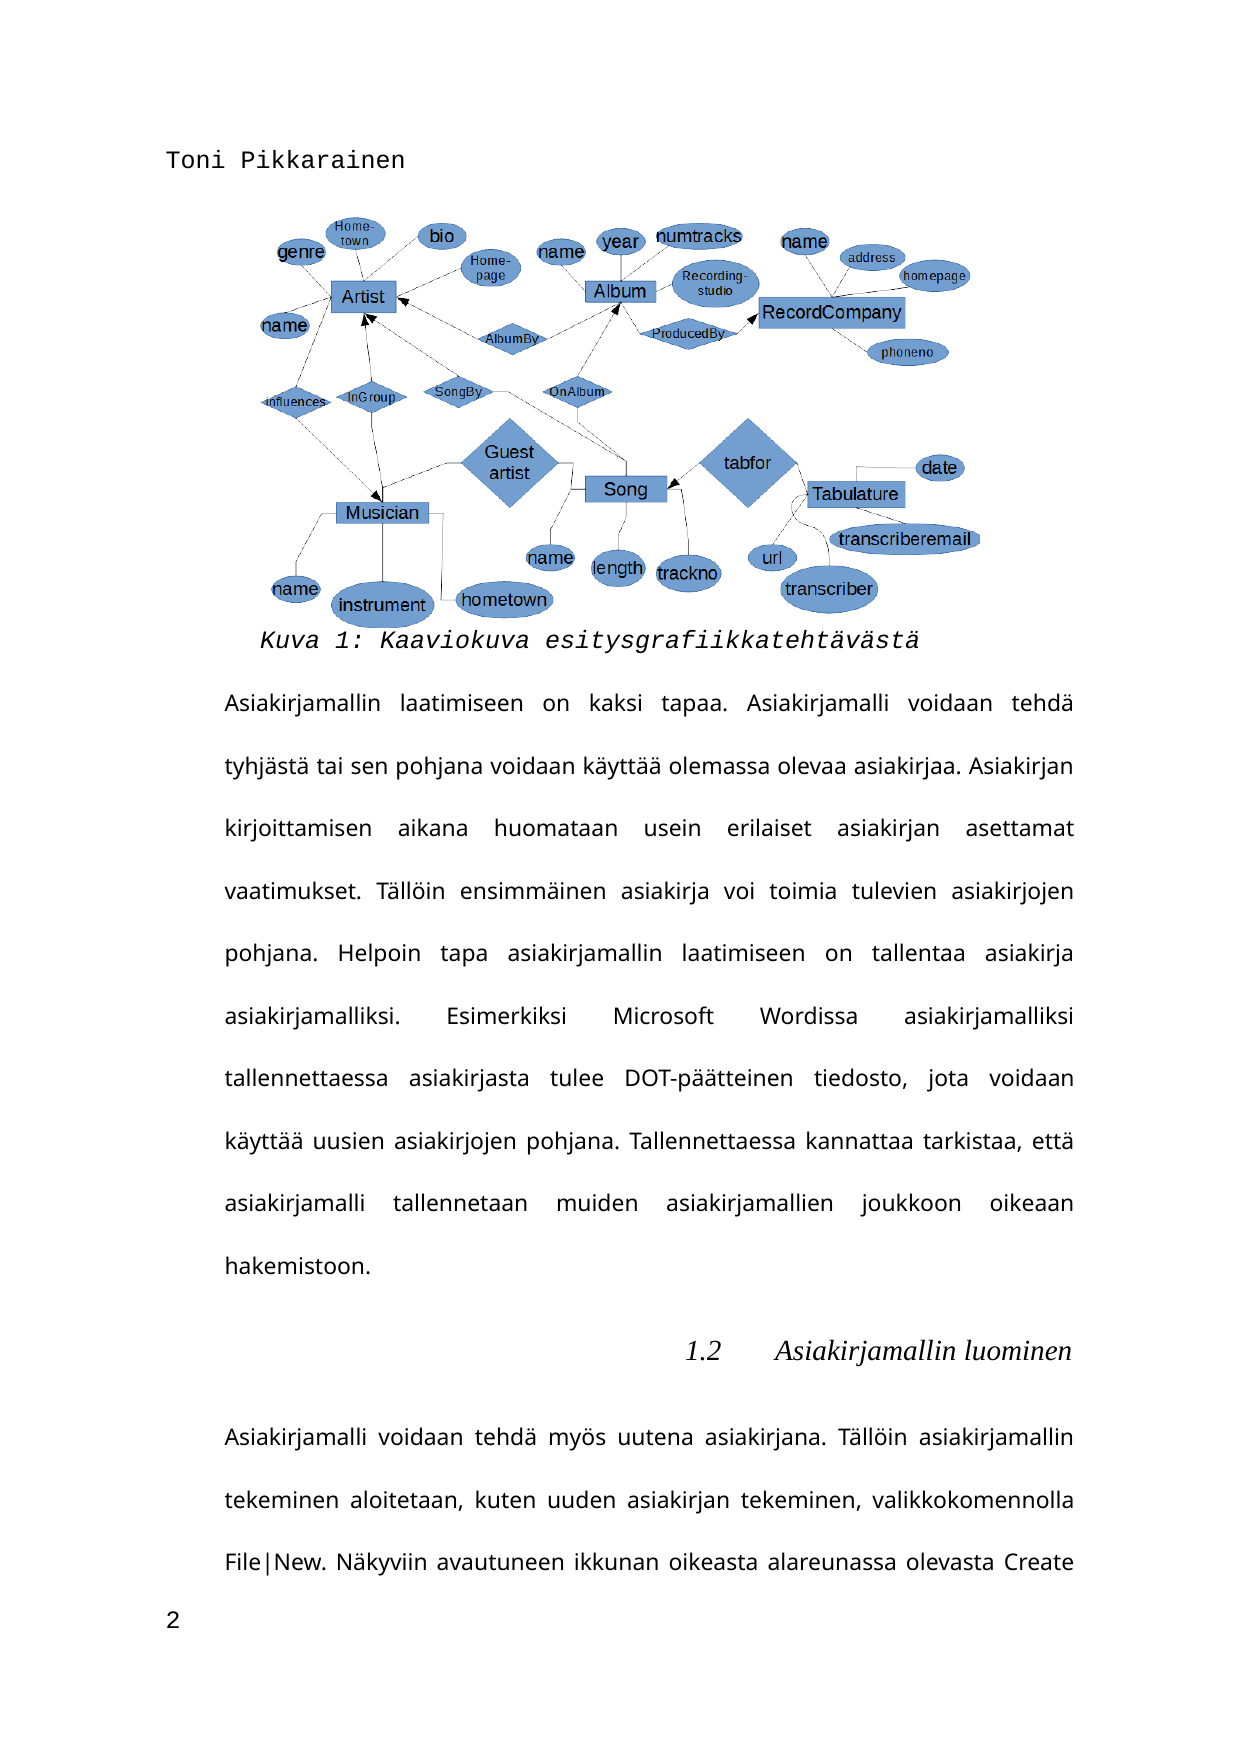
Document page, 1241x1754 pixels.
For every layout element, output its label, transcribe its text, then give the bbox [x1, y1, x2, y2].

picture [260, 217, 981, 628]
subtitle Asiakirjamallin luominen [128, 1333, 1075, 1367]
text Asiakirjamallin laatimiseen on kaksi tapaa. Asiakirjamalli voidaan tehdä tyhjästä tai sen pohjana voidaan käyttää olemassa olevaa asiakirjaa. Asiakirjan kirjoittamisen aikana huomataan usein erilaiset asiakirjan asettamat vaatimukset. Tällöin ensimmäinen asiakirja voi toimia tulevien asiakirjojen pohjana. Helpoin tapa asiakirjamallin laatimiseen on tallentaa asiakirja asiakirjamalliksi. Esimerkiksi Microsoft Wordissa asiakirjamalliksi tallennettaessa asiakirjasta tulee DOT-päätteinen tiedosto, jota voidaan käyttää uusien asiakirjojen pohjana. Tallennettaessa kannattaa tarkistaa, että asiakirjamalli tallennetaan muiden asiakirjamallien joukkoon oikeaan hakemistoon. [224, 205, 1075, 1281]
text Asiakirjamalli voidaan tehdä myös uutena asiakirjana. Tällöin asiakirjamallin tekeminen aloitetaan, kuten uuden asiakirjan tekeminen, valikkokomennolla File|New. Näkyviin avautuneen ikkunan oikeasta alareunassa olevasta Create [224, 1421, 1075, 1577]
text Kuva 1: Kaaviokuva esitysgrafiikkatehtävästä [260, 628, 980, 656]
